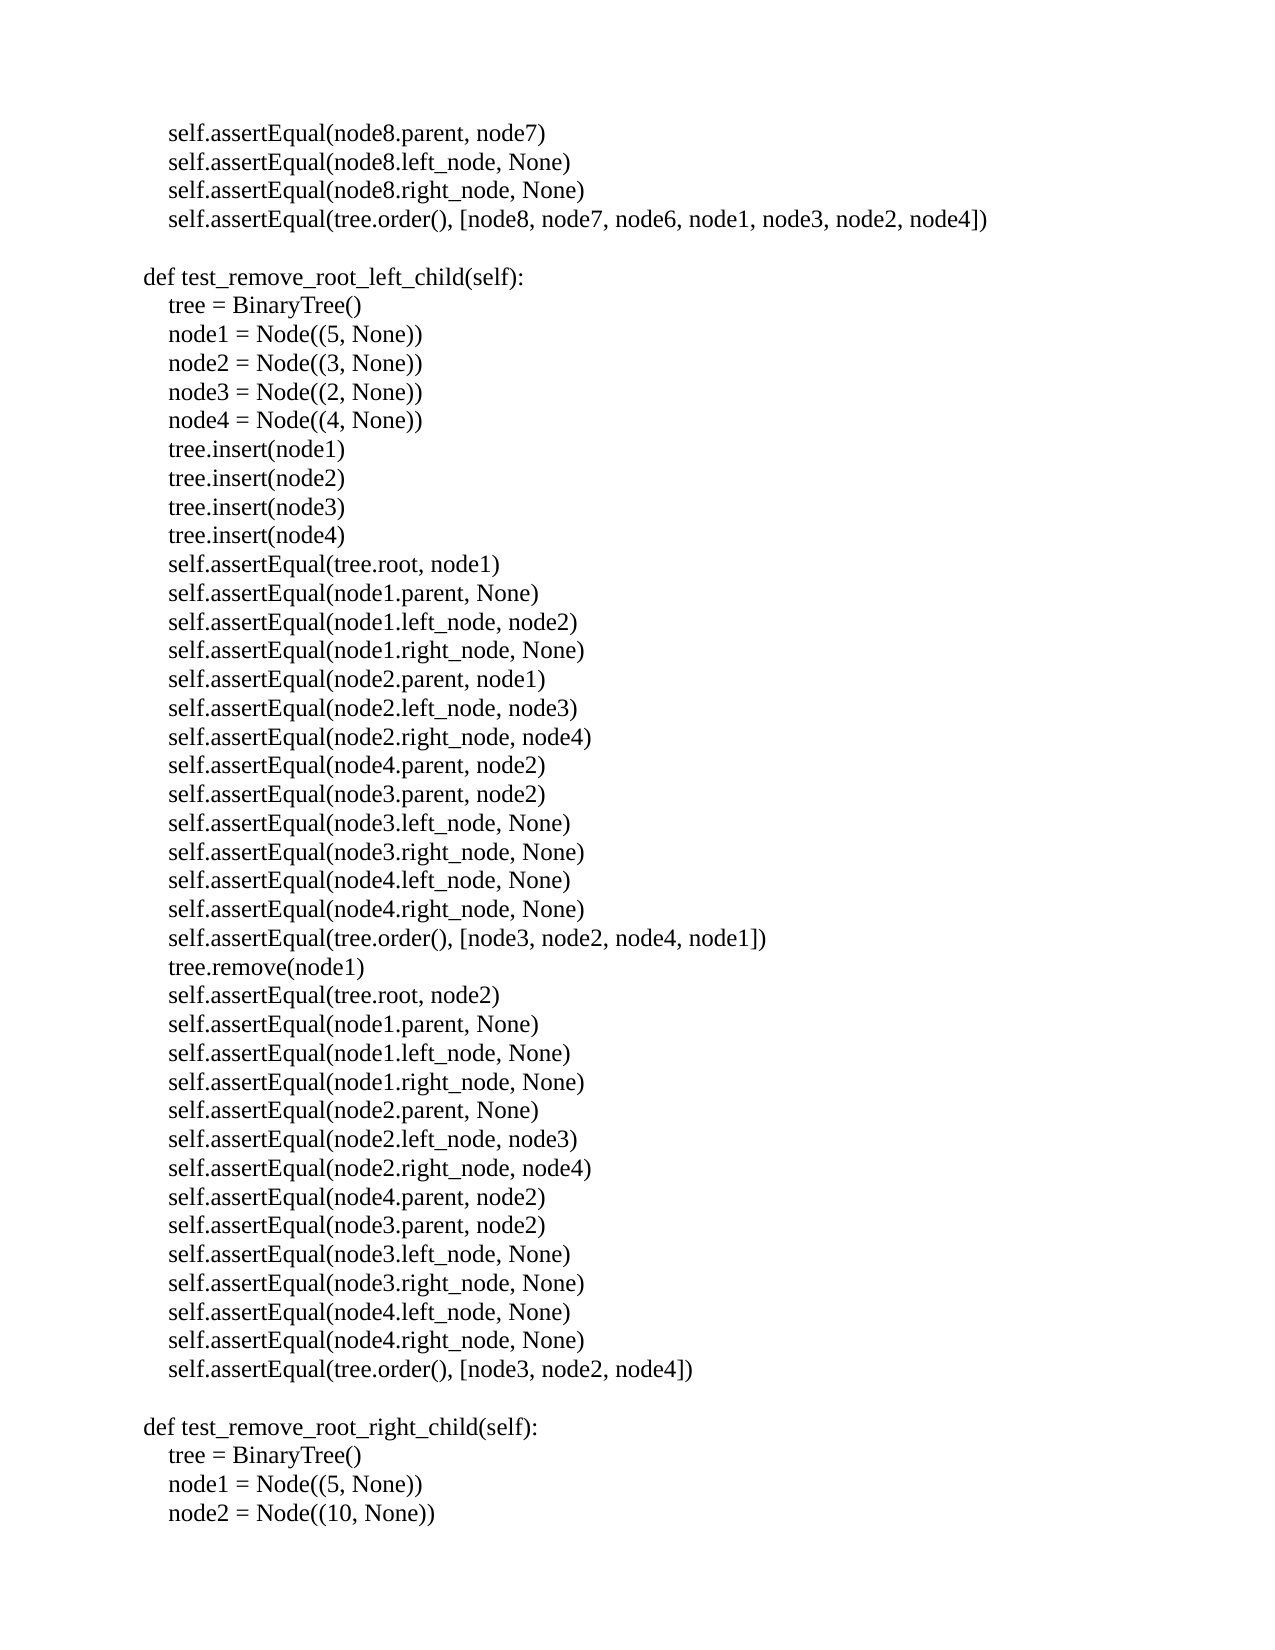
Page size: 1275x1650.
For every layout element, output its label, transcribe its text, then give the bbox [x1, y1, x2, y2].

text self.assertEqual(tree.order(), [node8, node7, node6, node1, node3, node2, node4]) [118, 204, 1157, 233]
text self.assertEqual(tree.order(), [node3, node2, node4]) [118, 1354, 1157, 1383]
text tree = BinaryTree() [118, 1441, 1157, 1469]
text node2 = Node((3, None)) [118, 348, 1157, 377]
text node1 = Node((5, None)) [118, 319, 1157, 348]
text tree.insert(node3) [118, 492, 1157, 521]
text self.assertEqual(node3.parent, node2) [118, 779, 1157, 808]
text def test_remove_root_left_child(self): [118, 262, 1157, 291]
text self.assertEqual(node2.parent, None) [118, 1096, 1157, 1124]
text self.assertEqual(tree.root, node1) [118, 549, 1157, 578]
text self.assertEqual(node2.right_node, node4) [118, 722, 1157, 751]
text self.assertEqual(node1.parent, None) [118, 1009, 1157, 1038]
text self.assertEqual(node8.parent, node7) [118, 118, 1157, 147]
text self.assertEqual(node1.right_node, None) [118, 636, 1157, 664]
text self.assertEqual(node2.left_node, node3) [118, 693, 1157, 722]
text self.assertEqual(node1.parent, None) [118, 578, 1157, 607]
text node3 = Node((2, None)) [118, 377, 1157, 406]
text self.assertEqual(node2.right_node, node4) [118, 1153, 1157, 1182]
text self.assertEqual(node1.left_node, node2) [118, 607, 1157, 636]
text tree.insert(node1) [118, 434, 1157, 463]
text self.assertEqual(tree.order(), [node3, node2, node4, node1]) [118, 923, 1157, 952]
text self.assertEqual(node3.right_node, None) [118, 837, 1157, 866]
text def test_remove_root_right_child(self): [118, 1412, 1157, 1441]
text self.assertEqual(tree.root, node2) [118, 981, 1157, 1009]
text tree.insert(node2) [118, 463, 1157, 492]
text self.assertEqual(node4.left_node, None) [118, 1297, 1157, 1326]
text self.assertEqual(node8.right_node, None) [118, 176, 1157, 204]
text self.assertEqual(node4.right_node, None) [118, 1326, 1157, 1354]
text node2 = Node((10, None)) [118, 1498, 1157, 1527]
text self.assertEqual(node3.parent, node2) [118, 1211, 1157, 1239]
text node1 = Node((5, None)) [118, 1469, 1157, 1498]
text self.assertEqual(node3.left_node, None) [118, 808, 1157, 837]
text tree.insert(node4) [118, 521, 1157, 549]
text self.assertEqual(node4.parent, node2) [118, 1182, 1157, 1211]
text self.assertEqual(node4.right_node, None) [118, 894, 1157, 923]
text self.assertEqual(node2.left_node, node3) [118, 1124, 1157, 1153]
text self.assertEqual(node8.left_node, None) [118, 147, 1157, 176]
text tree = BinaryTree() [118, 291, 1157, 319]
text self.assertEqual(node3.right_node, None) [118, 1268, 1157, 1297]
text self.assertEqual(node4.left_node, None) [118, 866, 1157, 894]
text tree.remove(node1) [118, 952, 1157, 981]
text self.assertEqual(node2.parent, node1) [118, 664, 1157, 693]
text node4 = Node((4, None)) [118, 406, 1157, 434]
text self.assertEqual(node3.left_node, None) [118, 1239, 1157, 1268]
text self.assertEqual(node1.right_node, None) [118, 1067, 1157, 1096]
text self.assertEqual(node1.left_node, None) [118, 1038, 1157, 1067]
text self.assertEqual(node4.parent, node2) [118, 751, 1157, 779]
